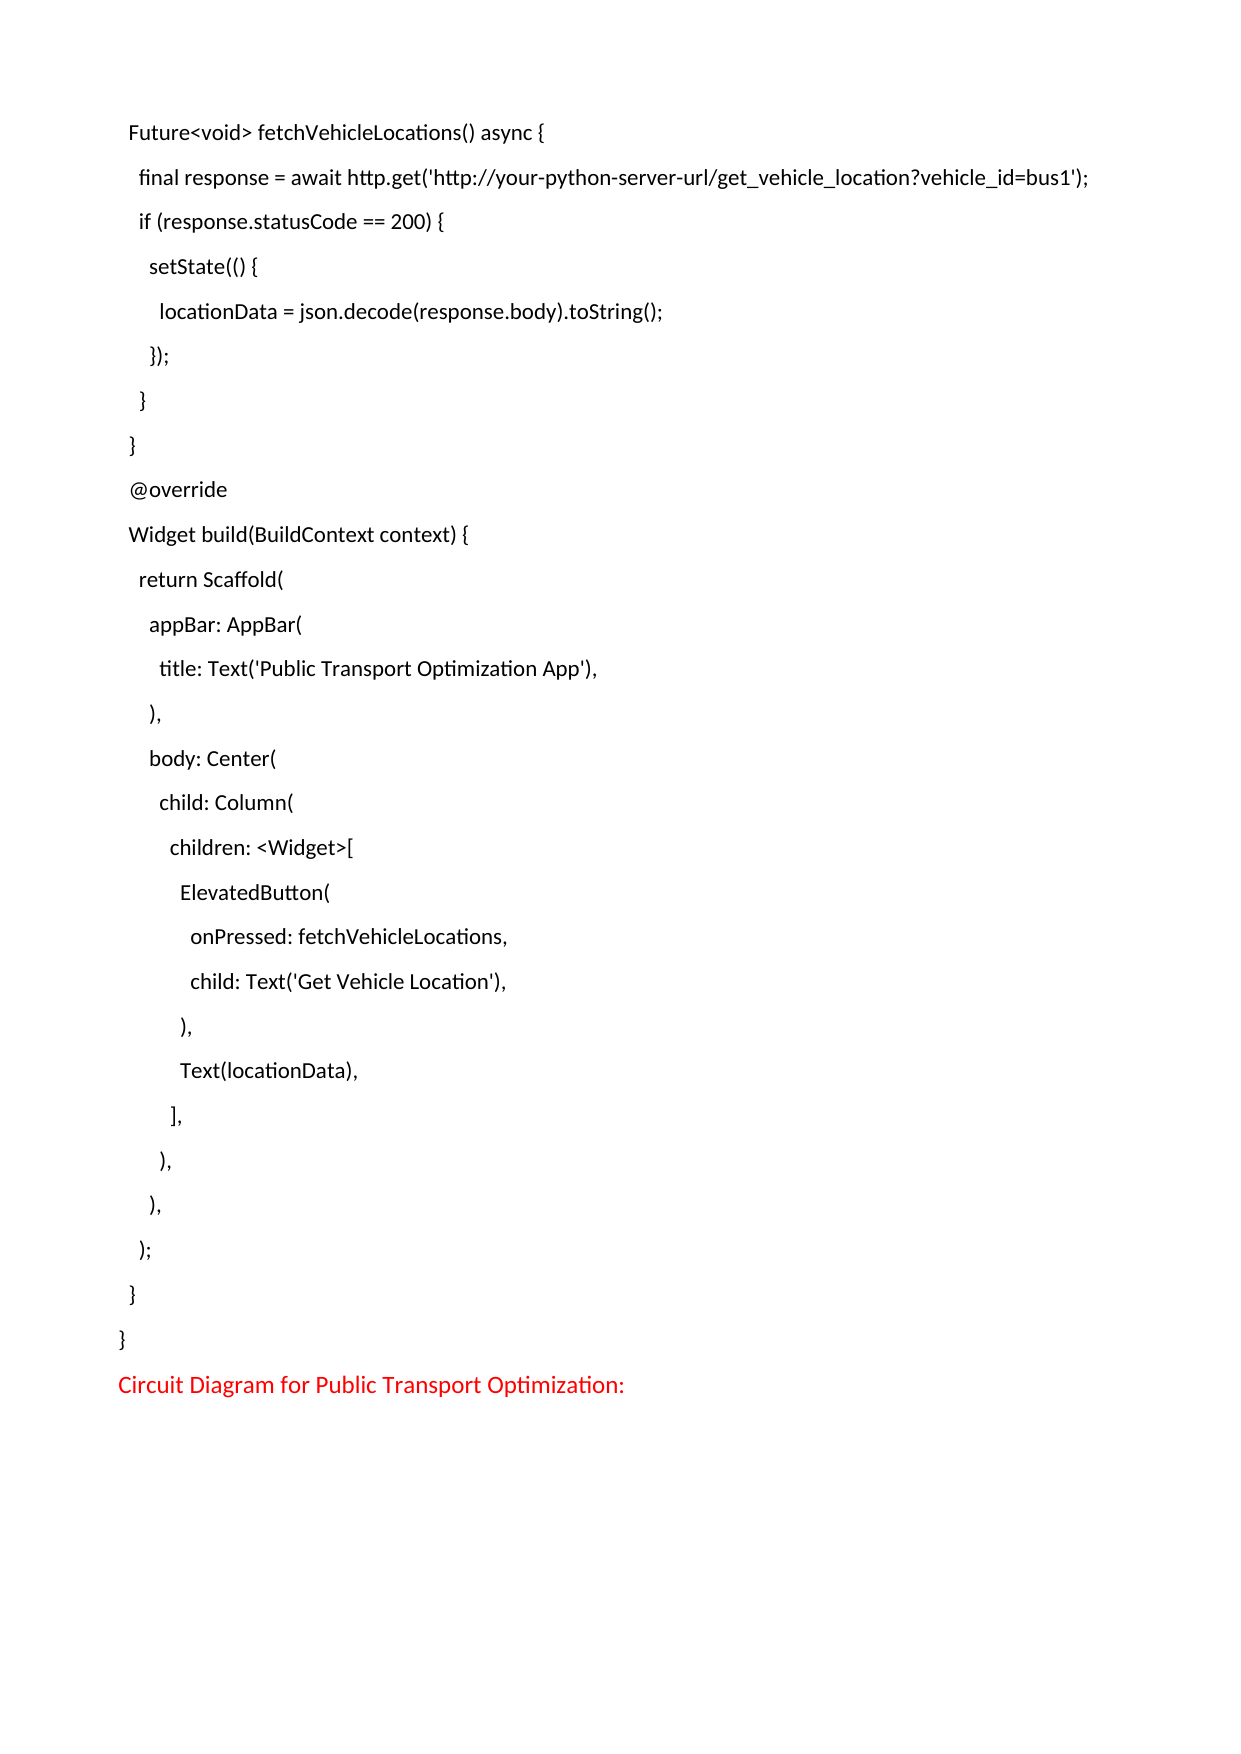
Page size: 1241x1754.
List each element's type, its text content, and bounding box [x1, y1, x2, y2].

text } [118, 1280, 1122, 1308]
text } [118, 1325, 1122, 1353]
text body: Center( [118, 744, 1122, 772]
text ), [118, 699, 1122, 727]
text } [118, 431, 1122, 459]
text ), [118, 1146, 1122, 1174]
text ElevatedButton( [118, 878, 1122, 906]
text if (response.statusCode == 200) { [118, 207, 1122, 236]
text @override [118, 476, 1122, 504]
text Circuit Diagram for Public Transport Optimization: [118, 1369, 1122, 1400]
text Widget build(BuildContext context) { [118, 520, 1122, 548]
text child: Column( [118, 788, 1122, 816]
text ); [118, 1235, 1122, 1263]
text ), [118, 1012, 1122, 1040]
text }); [118, 342, 1122, 369]
text ], [118, 1101, 1122, 1129]
text } [118, 386, 1122, 414]
text Text(locationData), [118, 1057, 1122, 1084]
text ), [118, 1191, 1122, 1219]
text title: Text('Public Transport Optimization App'), [118, 654, 1122, 682]
text onPressed: fetchVehicleLocations, [118, 922, 1122, 951]
text setState(() { [118, 252, 1122, 280]
text return Scaffold( [118, 565, 1122, 593]
text final response = await http.get('http://your-python-server-url/get_vehicle_location?vehicle_id=bus1'); [118, 163, 1122, 191]
text child: Text('Get Vehicle Location'), [118, 967, 1122, 995]
text children: <Widget>[ [118, 833, 1122, 861]
text Future<void> fetchVehicleLocations() async { [118, 118, 1122, 146]
text appBar: AppBar( [118, 610, 1122, 638]
text locationData = json.decode(response.body).toString(); [118, 297, 1122, 325]
